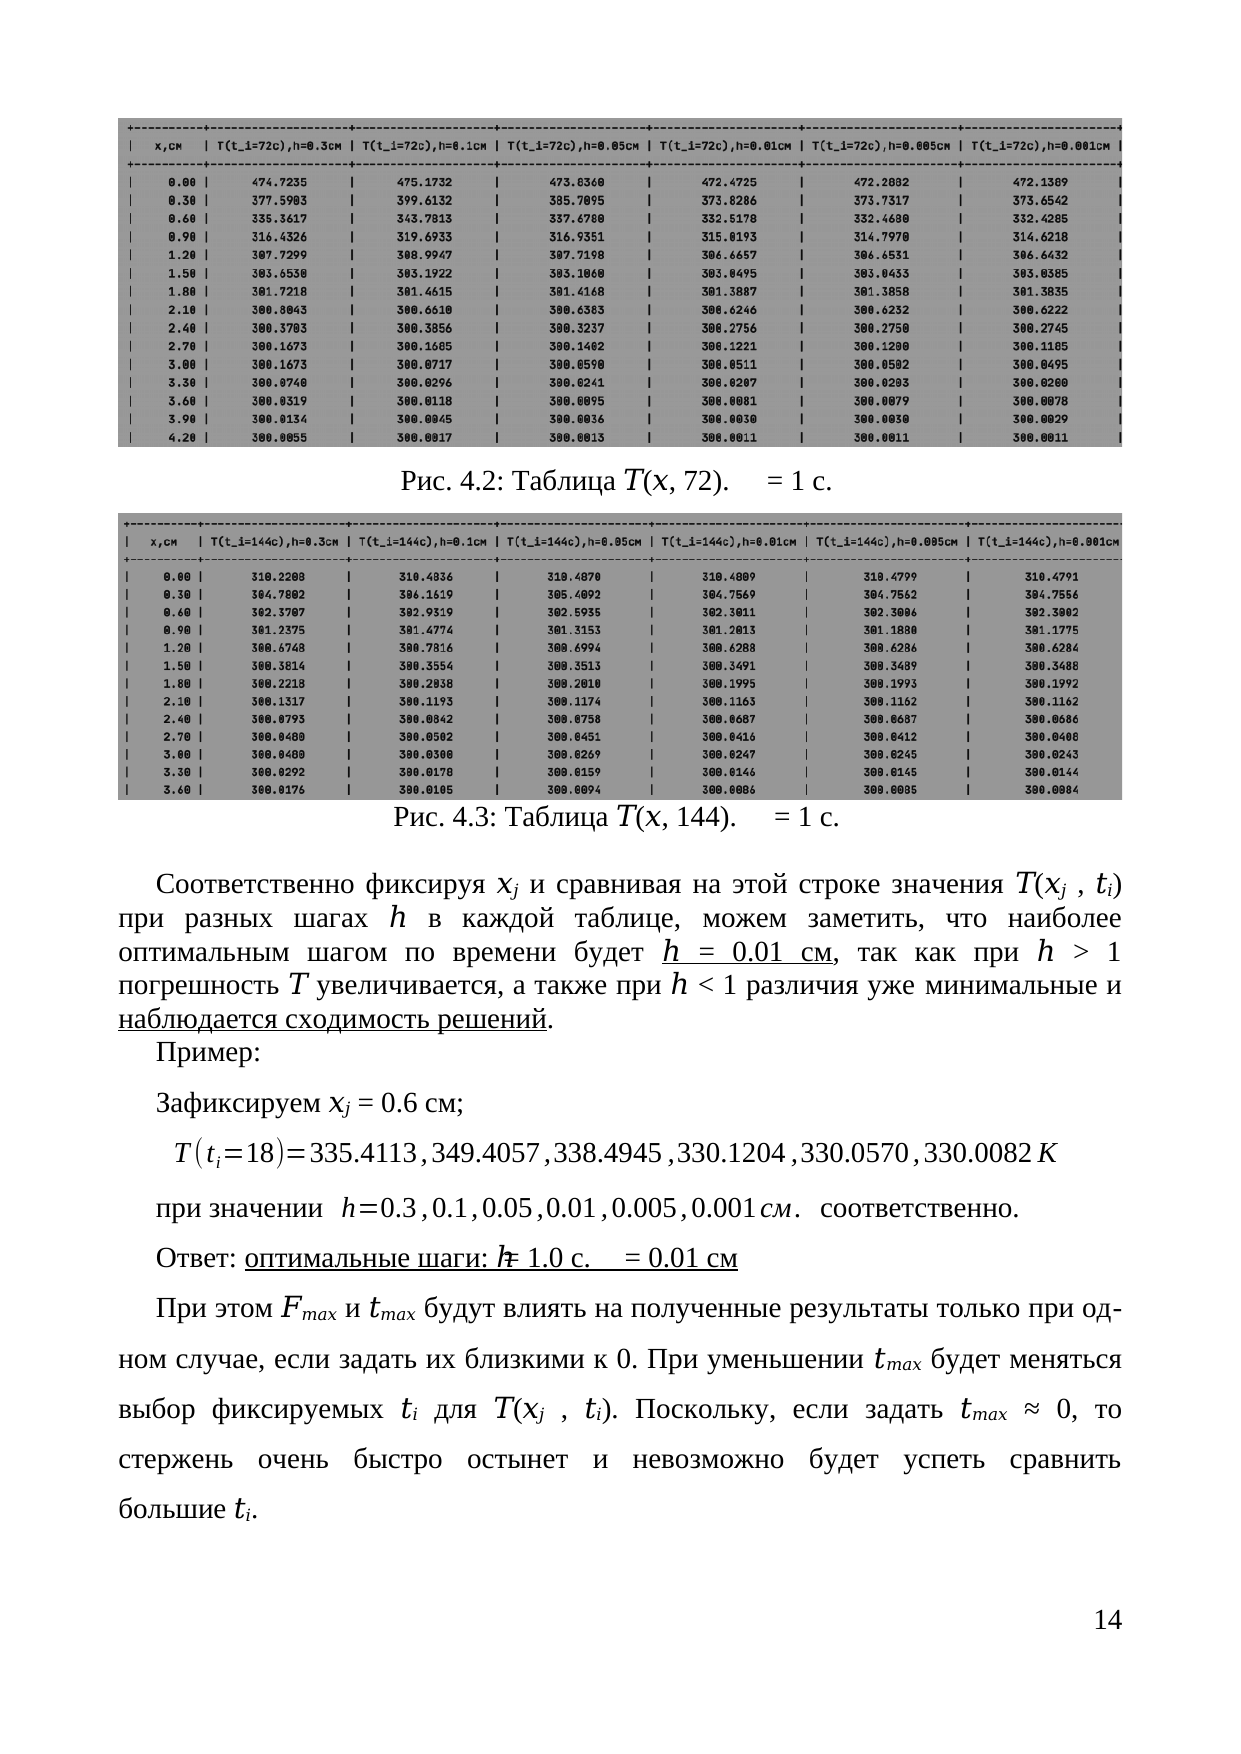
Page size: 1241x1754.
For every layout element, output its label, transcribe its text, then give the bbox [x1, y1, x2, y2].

text Рис. 4.2: Таблица 𝑇(𝑥, 72). 𝜏 = 1 с. [118, 447, 1122, 497]
text Пример: [118, 1034, 1122, 1068]
text Соответственно фиксируя 𝑥𝑗 и сравнивая на этой строке значения 𝑇(𝑥𝑗 , 𝑡𝑖) при разных шагах ℎ в каждой таблице, можем заметить, что наиболее оптималь­ным шагом по времени будет ℎ = 0.01 см, так как при ℎ > 1 погрешность 𝑇 уве­личивается, а также при ℎ < 1 различия уже минимальные и наблюдается сходи­мость решений. [118, 867, 1122, 1034]
text Рис. 4.3: Таблица 𝑇(𝑥, 144). 𝜏 = 1 с. [118, 800, 1122, 833]
text При этом 𝐹𝑚𝑎𝑥 и 𝑡𝑚𝑎𝑥 будут влиять на полученные результаты только при од­ном случае, если задать их близкими к 0. При уменьшении 𝑡𝑚𝑎𝑥 будет меняться выбор фиксируемых 𝑡𝑖 для 𝑇(𝑥𝑗 , 𝑡𝑖). Поскольку, если задать 𝑡𝑚𝑎𝑥 ≈ 0, то стержень очень быстро остынет и невозможно будет успеть сравнить большие 𝑡𝑖. [118, 1290, 1122, 1525]
text при значениисоответственно. [118, 1190, 1122, 1223]
text Зафиксируем 𝑥𝑗 = 0.6 см; [118, 1085, 1122, 1118]
text Ответ: оптимальные шаги: 𝜏 = 1.0 с. ℎ = 0.01 см [118, 1240, 1122, 1274]
